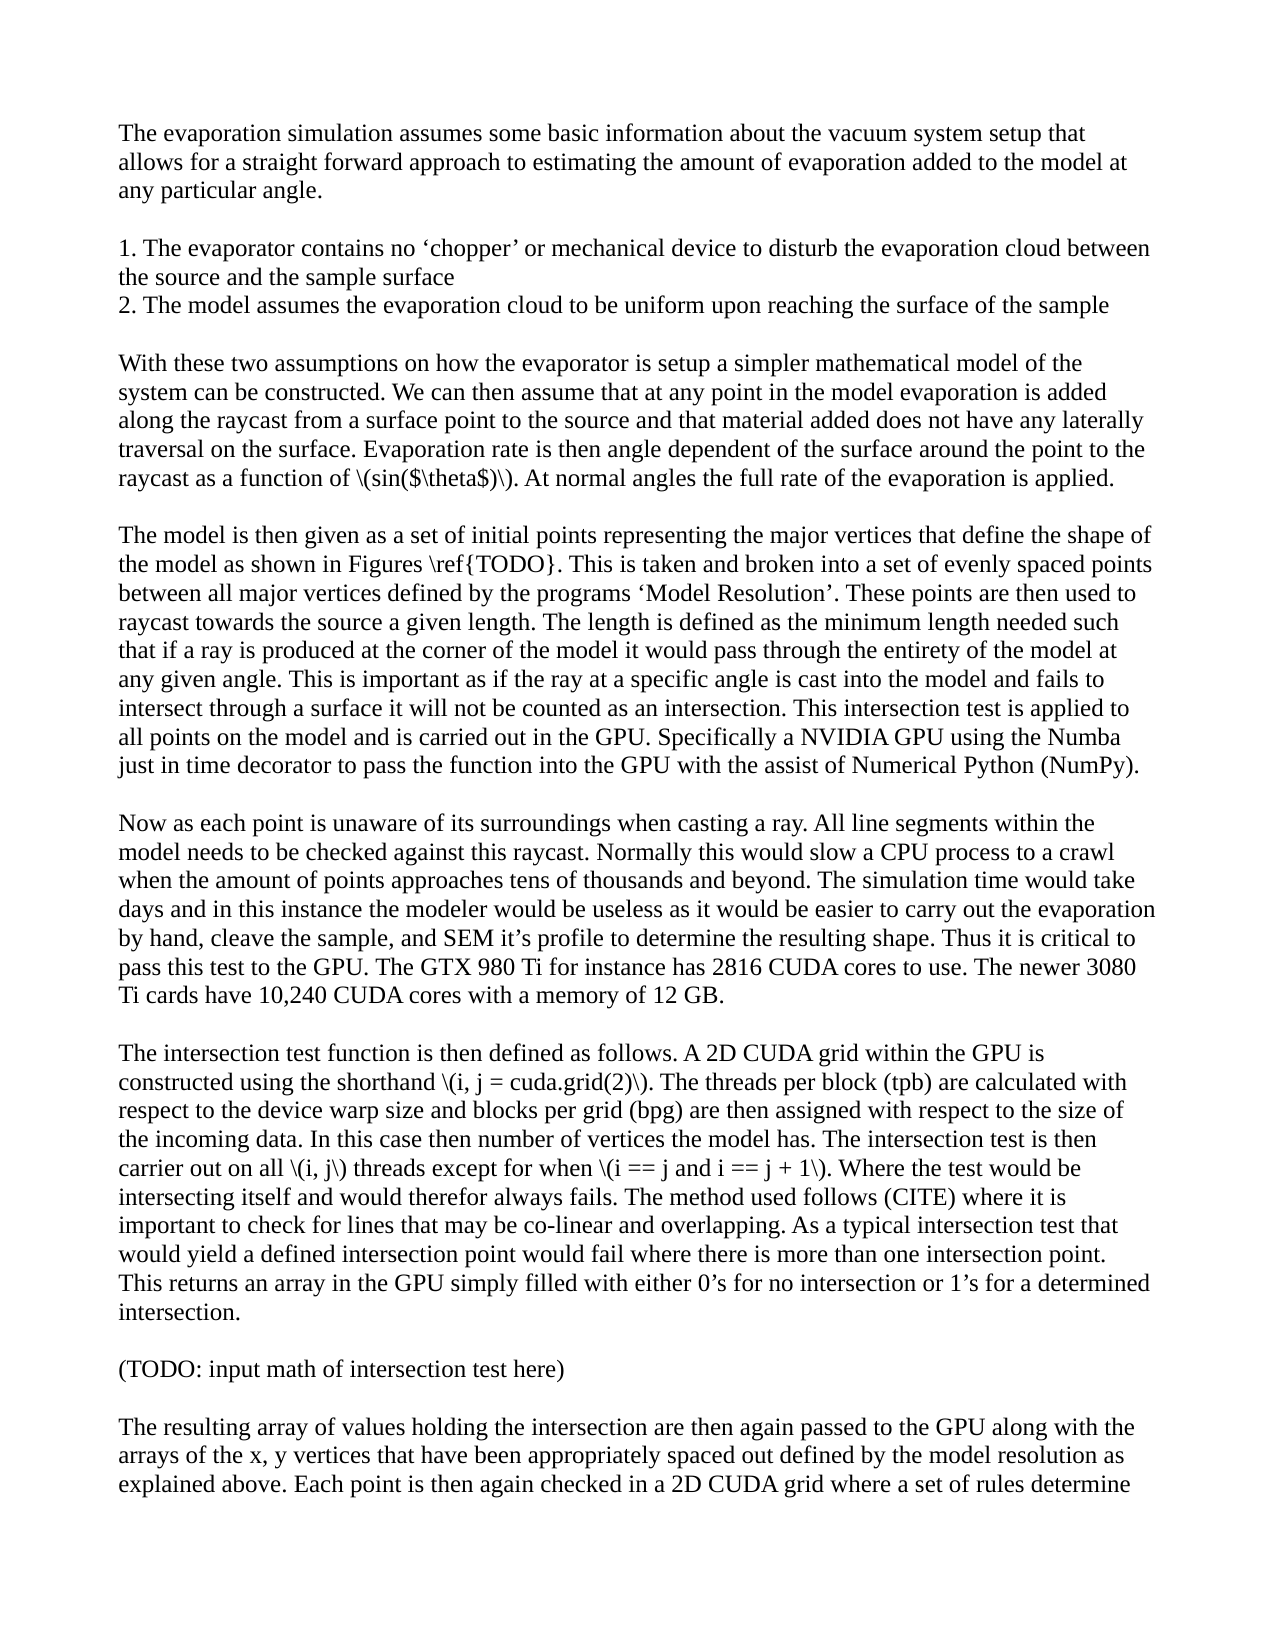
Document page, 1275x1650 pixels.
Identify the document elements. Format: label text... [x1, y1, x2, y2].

text The evaporation simulation assumes some basic information about the vacuum system setup that allows for a straight forward approach to estimating the amount of evaporation added to the model at any particular angle. [118, 118, 1157, 204]
text The resulting array of values holding the intersection are then again passed to the GPU along with the arrays of the x, y vertices that have been appropriately spaced out defined by the model resolution as explained above. Each point is then again checked in a 2D CUDA grid where a set of rules determine [118, 1412, 1157, 1498]
text 1. The evaporator contains no ‘chopper’ or mechanical device to disturb the evaporation cloud between the source and the sample surface [118, 233, 1157, 291]
text With these two assumptions on how the evaporator is setup a simpler mathematical model of the system can be constructed. We can then assume that at any point in the model evaporation is added along the raycast from a surface point to the source and that material added does not have any laterally traversal on the surface. Evaporation rate is then angle dependent of the surface around the point to the raycast as a function of \(sin($\theta$)\). At normal angles the full rate of the evaporation is applied. [118, 348, 1157, 492]
text The model is then given as a set of initial points representing the major vertices that define the shape of the model as shown in Figures \ref{TODO}. This is taken and broken into a set of evenly spaced points between all major vertices defined by the programs ‘Model Resolution’. These points are then used to raycast towards the source a given length. The length is defined as the minimum length needed such that if a ray is produced at the corner of the model it would pass through the entirety of the model at any given angle. This is important as if the ray at a specific angle is cast into the model and fails to intersect through a surface it will not be counted as an intersection. This intersection test is applied to all points on the model and is carried out in the GPU. Specifically a NVIDIA GPU using the Numba just in time decorator to pass the function into the GPU with the assist of Numerical Python (NumPy). [118, 521, 1157, 779]
text (TODO: input math of intersection test here) [118, 1354, 1157, 1383]
text Now as each point is unaware of its surroundings when casting a ray. All line segments within the model needs to be checked against this raycast. Normally this would slow a CPU process to a crawl when the amount of points approaches tens of thousands and beyond. The simulation time would take days and in this instance the modeler would be useless as it would be easier to carry out the evaporation by hand, cleave the sample, and SEM it’s profile to determine the resulting shape. Thus it is critical to pass this test to the GPU. The GTX 980 Ti for instance has 2816 CUDA cores to use. The newer 3080 Ti cards have 10,240 CUDA cores with a memory of 12 GB. [118, 808, 1157, 1009]
text 2. The model assumes the evaporation cloud to be uniform upon reaching the surface of the sample [118, 291, 1157, 319]
text The intersection test function is then defined as follows. A 2D CUDA grid within the GPU is constructed using the shorthand \(i, j = cuda.grid(2)\). The threads per block (tpb) are calculated with respect to the device warp size and blocks per grid (bpg) are then assigned with respect to the size of the incoming data. In this case then number of vertices the model has. The intersection test is then carrier out on all \(i, j\) threads except for when \(i == j and i == j + 1\). Where the test would be intersecting itself and would therefor always fails. The method used follows (CITE) where it is important to check for lines that may be co-linear and overlapping. As a typical intersection test that would yield a defined intersection point would fail where there is more than one intersection point. This returns an array in the GPU simply filled with either 0’s for no intersection or 1’s for a determined intersection. [118, 1038, 1157, 1326]
